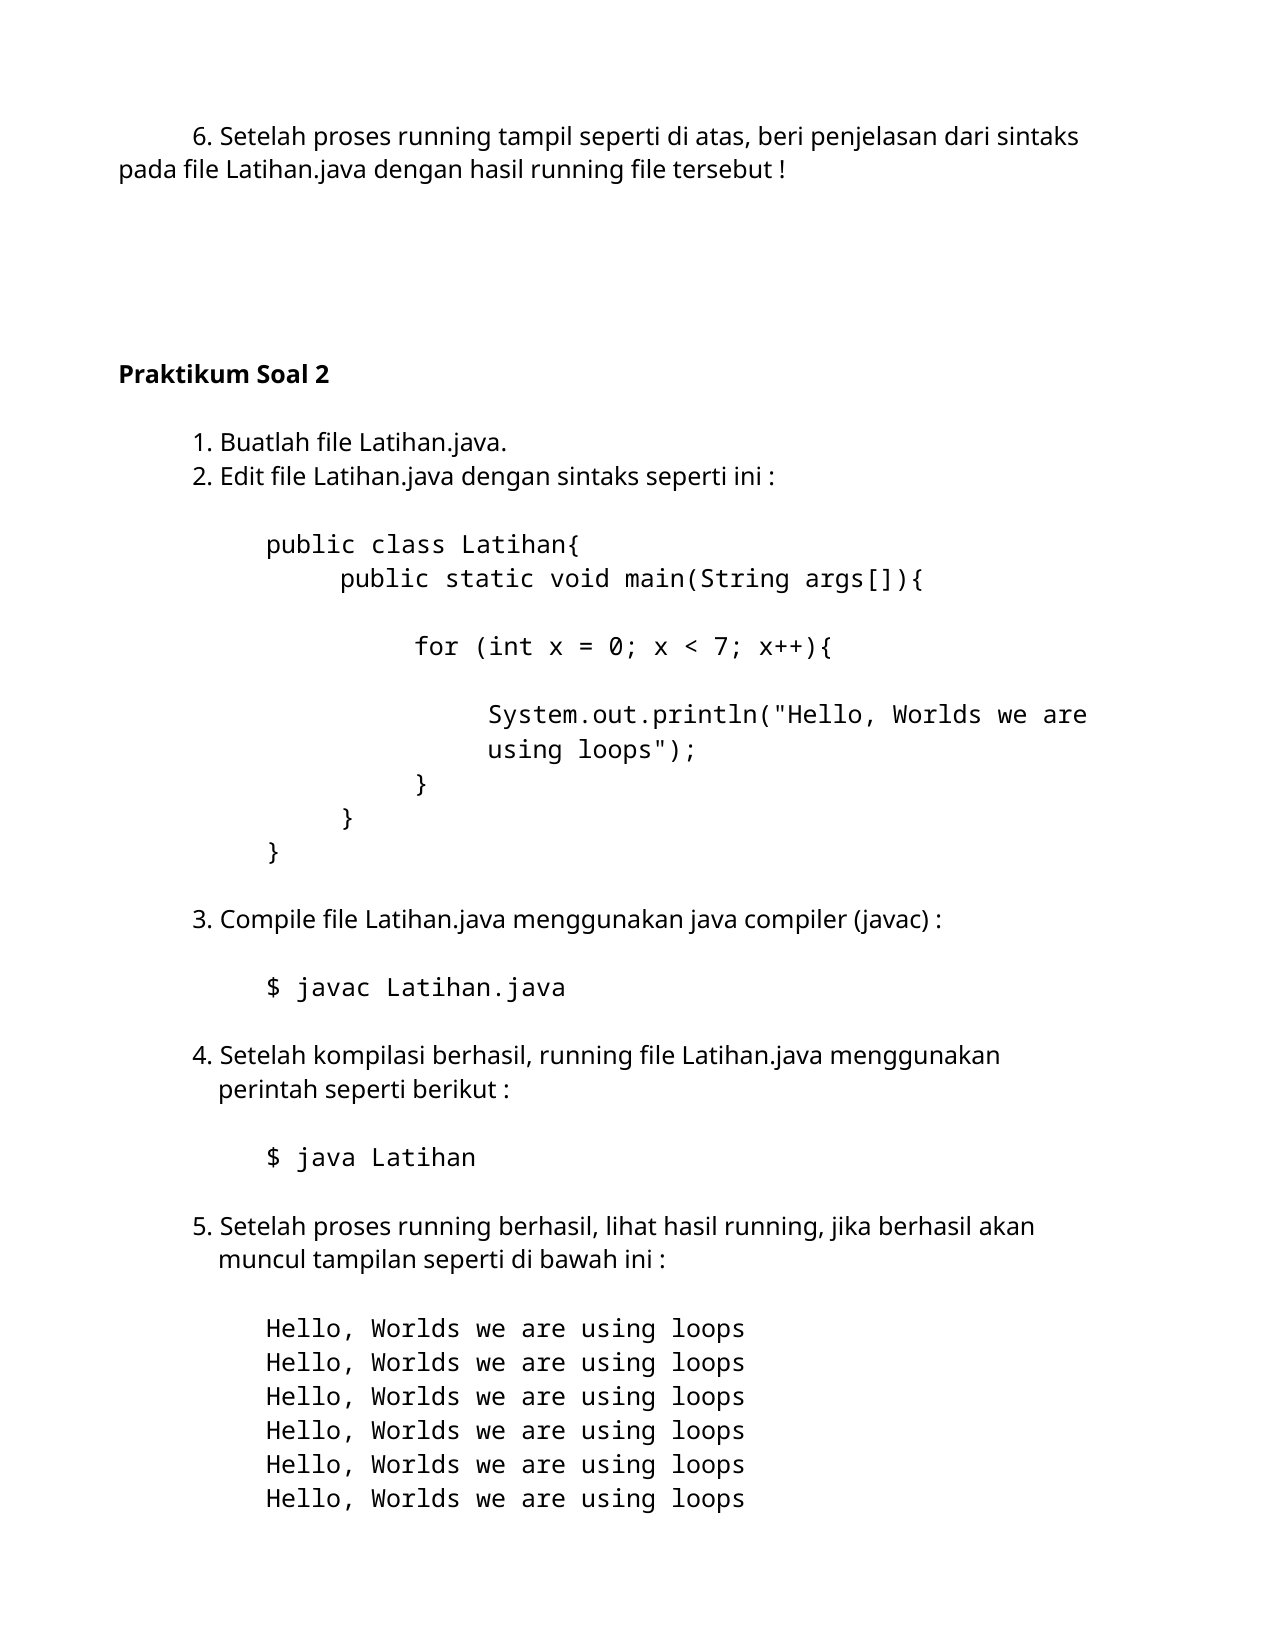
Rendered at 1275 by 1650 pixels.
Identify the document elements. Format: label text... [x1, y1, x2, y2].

text Praktikum Soal 2 [118, 357, 1157, 391]
text muncul tampilan seperti di bawah ini : Hello, Worlds we are using loops [118, 1242, 1157, 1344]
text Hello, Worlds we are using loops [118, 1412, 1157, 1447]
text public static void main(String args[]){ [118, 561, 1157, 595]
text Hello, Worlds we are using loops [118, 1447, 1157, 1481]
text using loops"); [118, 731, 1157, 765]
text } 3. Compile file Latihan.java menggunakan java compiler (javac) : $ javac Latihan.java 4. Setelah kompilasi berhasil, running file Latihan.java menggunakan [118, 833, 1157, 1072]
text perintah seperti berikut : $ java Latihan [118, 1072, 1157, 1208]
text 5. Setelah proses running berhasil, lihat hasil running, jika berhasil akan [118, 1208, 1157, 1242]
text 1. Buatlah file Latihan.java. [118, 425, 1157, 459]
text Hello, Worlds we are using loops [118, 1344, 1157, 1378]
text Hello, Worlds we are using loops [118, 1378, 1157, 1412]
text 2. Edit file Latihan.java dengan sintaks seperti ini : public class Latihan{ [118, 459, 1157, 561]
text } [118, 765, 1157, 799]
text 6. Setelah proses running tampil seperti di atas, beri penjelasan dari sintaks pada file Latihan.java dengan hasil running file tersebut ! [118, 118, 1157, 254]
text System.out.println("Hello, Worlds we are [118, 697, 1157, 731]
text for (int x = 0; x < 7; x++){ [118, 629, 1157, 663]
text } [118, 799, 1157, 833]
text Hello, Worlds we are using loops [118, 1481, 1157, 1515]
